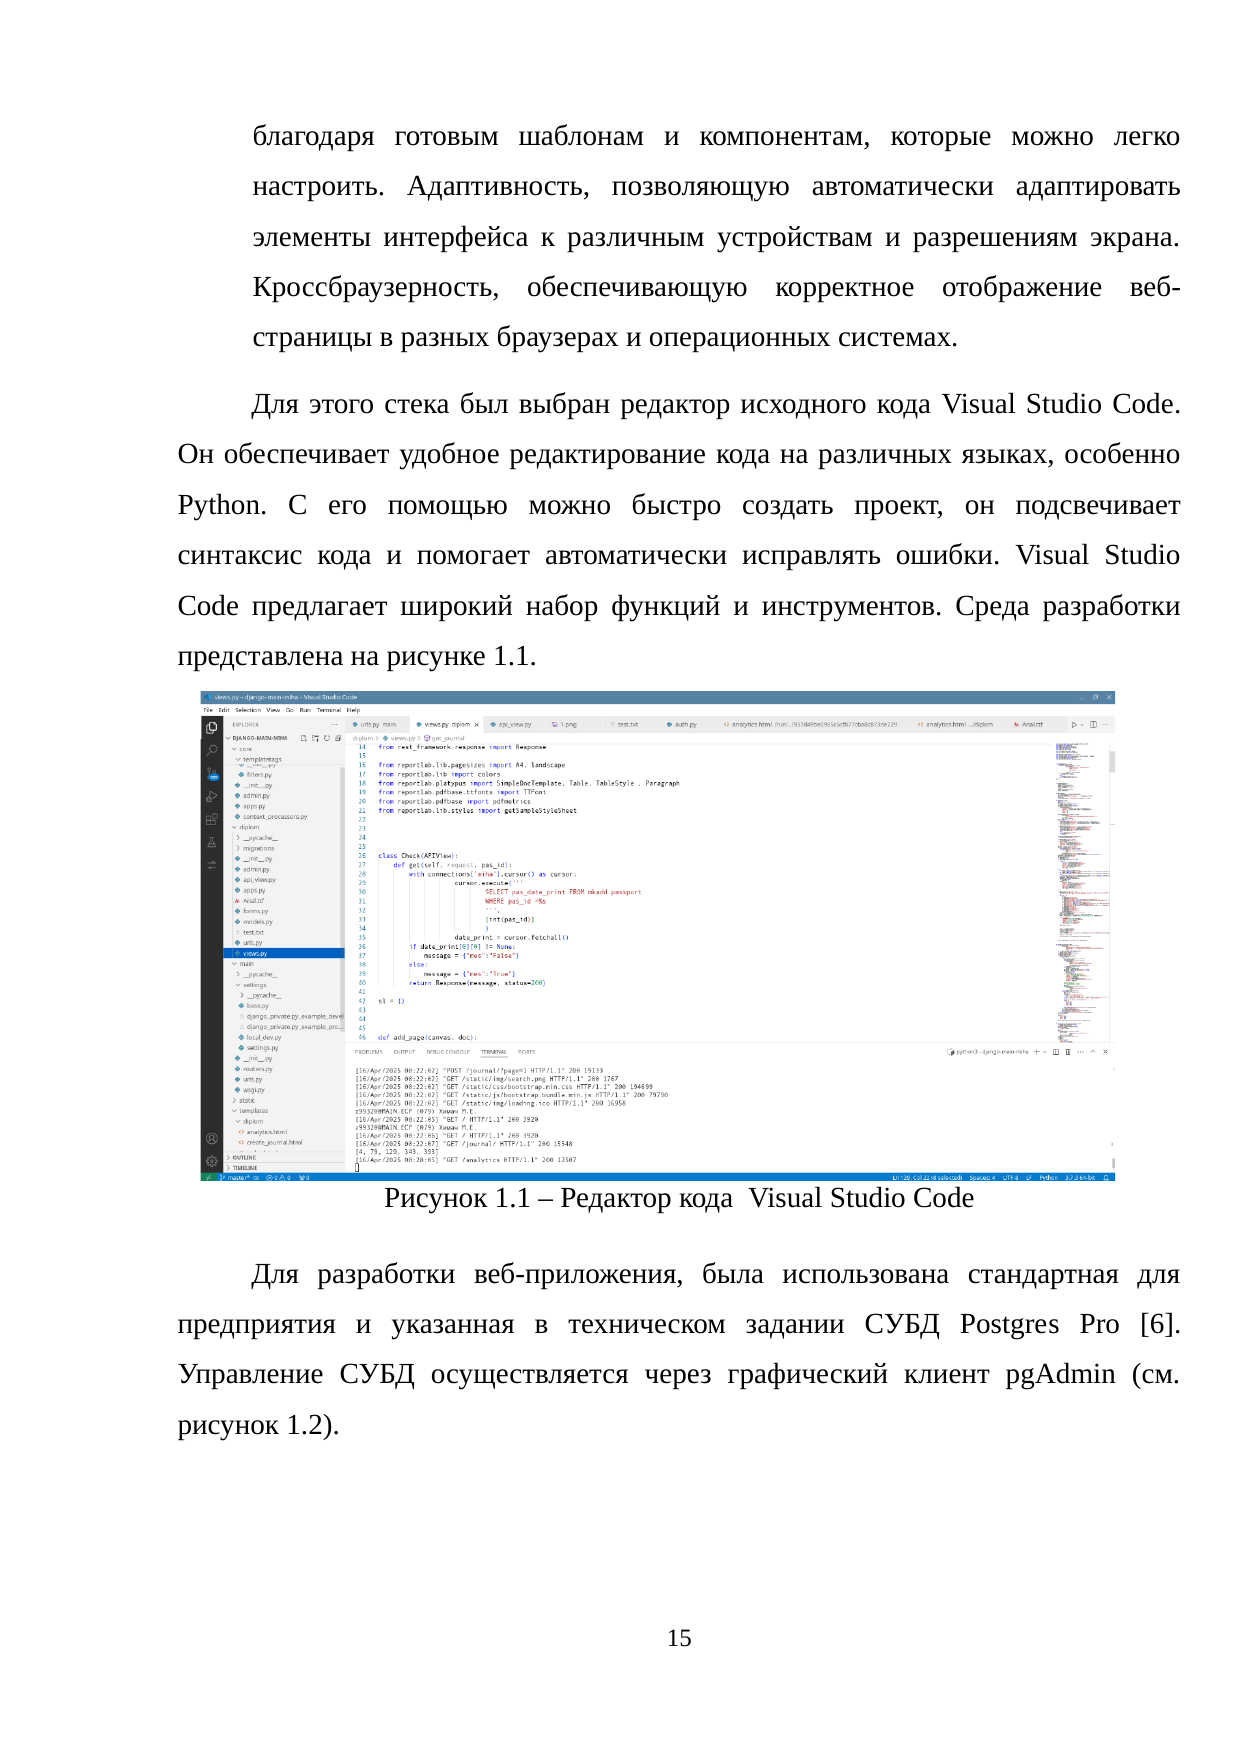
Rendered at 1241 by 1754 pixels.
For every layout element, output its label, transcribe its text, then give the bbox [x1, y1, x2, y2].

picture [200, 691, 1116, 1181]
text Для этого стека был выбран редактор исходного кода Visual Studio Code. Он обеспечивает удобное редактирование кода на различных языках, особенно Python. С его помощью можно быстро создать проект, он подсвечивает синтаксис кода и помогает автоматически исправлять ошибки. Visual Studio Code предлагает широкий набор функций и инструментов. Среда разработки представлена на рисунке 1.1. [177, 386, 1181, 671]
text Для разработки веб-приложения, была использована стандартная для предприятия и указанная в техническом задании СУБД Postgres Pro [6]. Управление СУБД осуществляется через графический клиент pgAdmin (см. рисунок 1.2). [177, 1256, 1181, 1440]
text Рисунок 1.1 – Редактор кода Visual Studio Code [177, 756, 1181, 1214]
list благодаря готовым шаблонам и компонентам, которые можно легко настроить. Адаптивность, позволяющую автоматически адаптировать элементы интерфейса к различным устройствам и разрешениям экрана. Кроссбраузерность, обеспечивающую корректное отображение веб-страницы в разных браузерах и операционных системах. [215, 118, 1181, 353]
